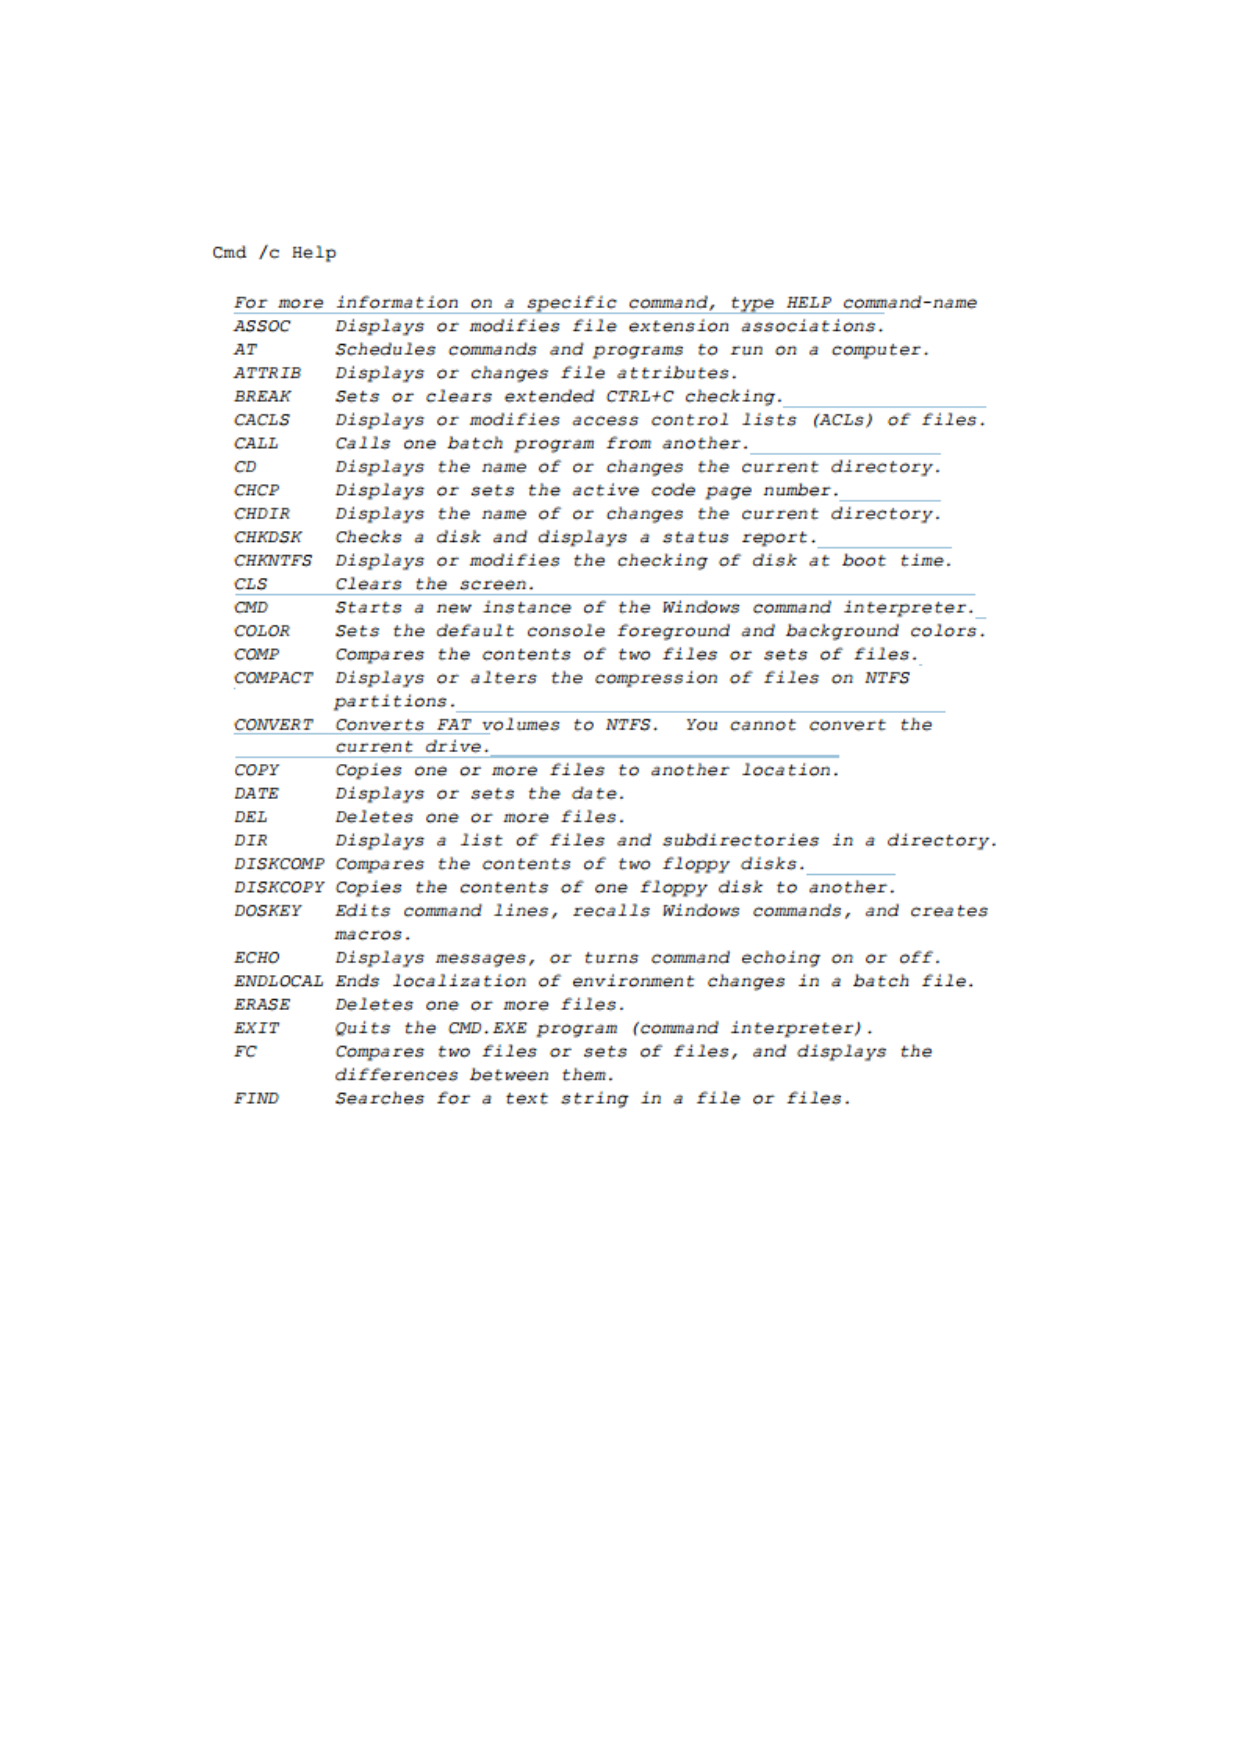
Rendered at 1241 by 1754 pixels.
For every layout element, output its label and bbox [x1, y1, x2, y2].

picture [184, 233, 1057, 1121]
